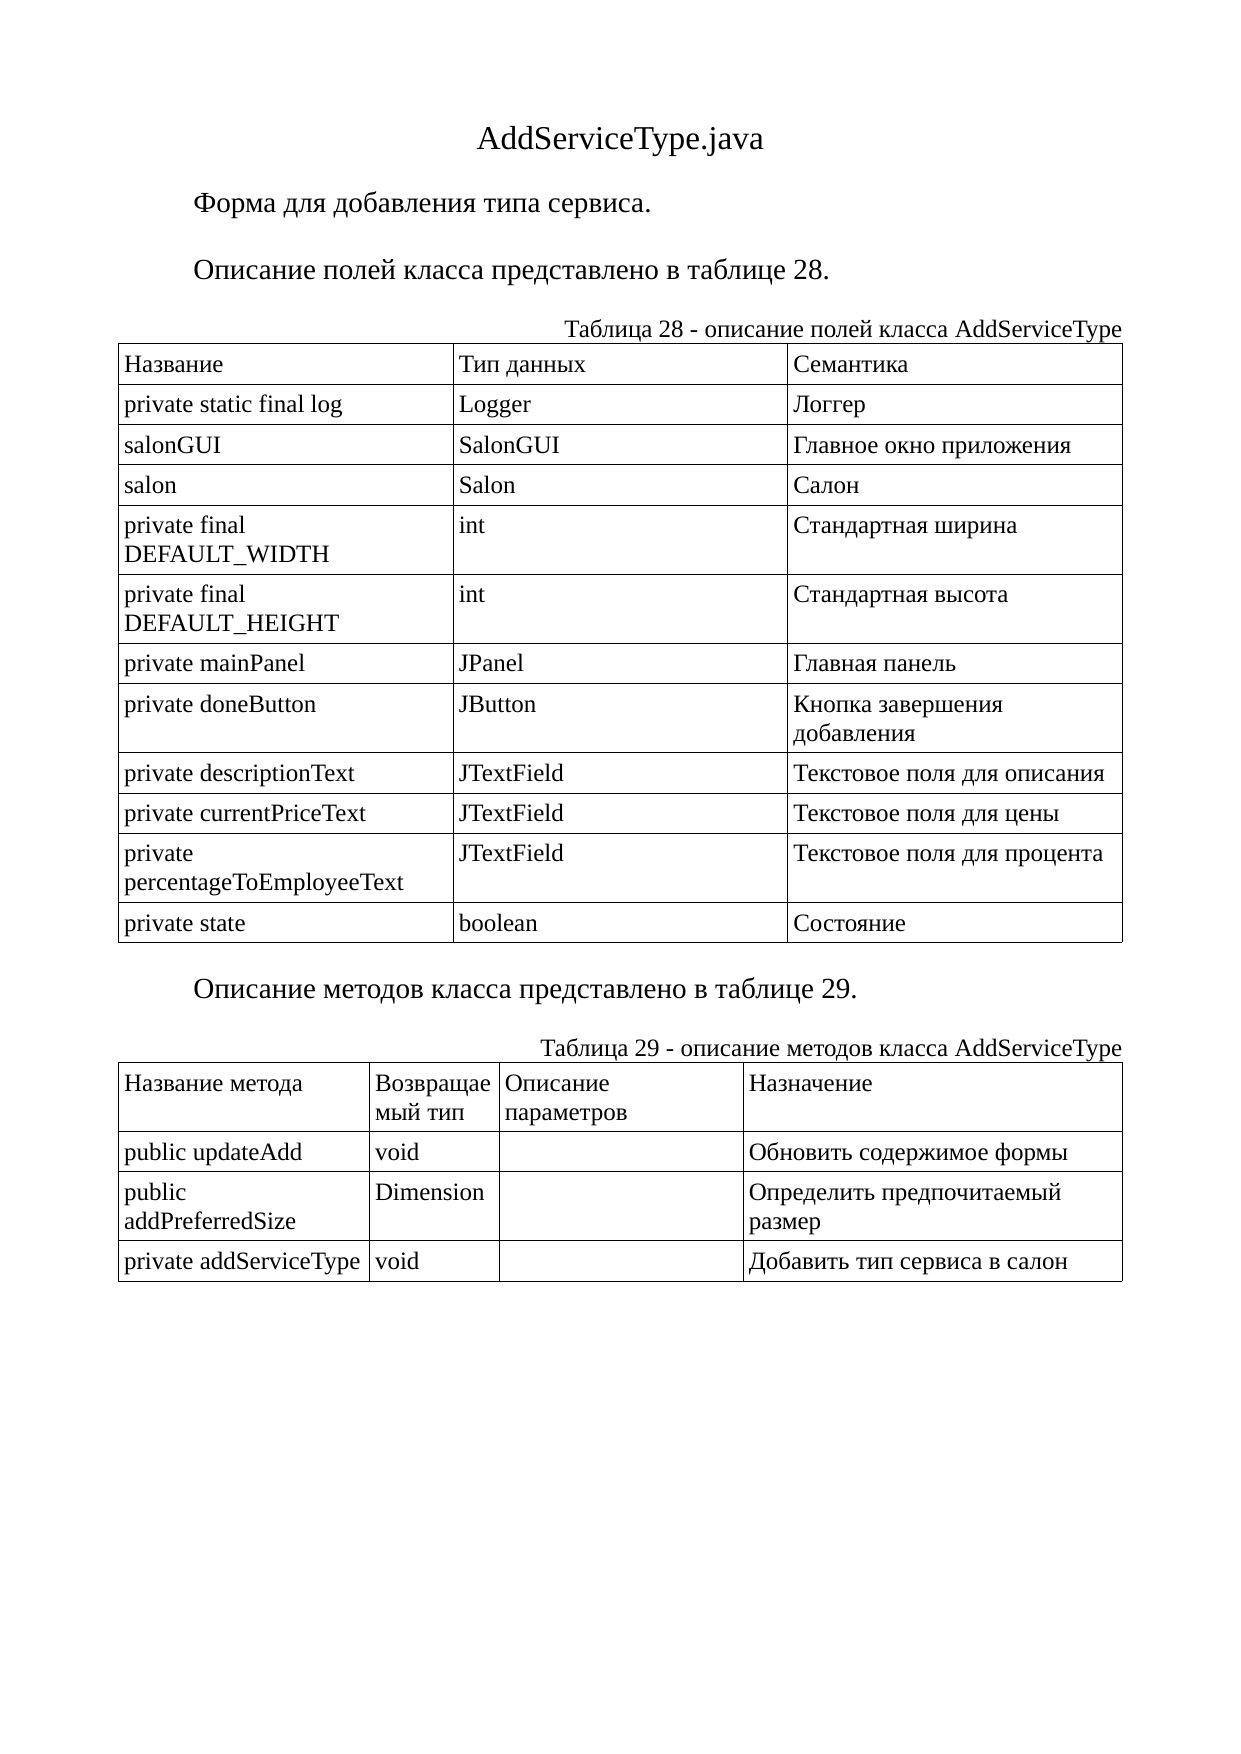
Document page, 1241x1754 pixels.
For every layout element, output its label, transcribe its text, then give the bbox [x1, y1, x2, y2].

text AddServiceType.java [118, 118, 1122, 156]
table_cell Главное окно приложения [788, 425, 1122, 464]
table_cell private currentPriceText [119, 794, 453, 833]
table_cell private final DEFAULT_WIDTH [119, 506, 453, 574]
table_cell Главная панель [788, 644, 1122, 683]
table_cell [500, 1241, 743, 1281]
table_cell Обновить содержимое формы [744, 1132, 1122, 1171]
table_cell int [454, 506, 787, 574]
table_cell JPanel [454, 644, 787, 683]
text Таблица 29 - описание методов класса AddServiceType [118, 1033, 1122, 1062]
table_header Тип данных [454, 344, 787, 384]
text Таблица 28 - описание полей класса AddServiceType [118, 314, 1122, 343]
table_cell Стандартная высота [788, 575, 1122, 643]
table_cell public updateAdd [119, 1132, 369, 1171]
table_cell Добавить тип сервиса в салон [744, 1241, 1122, 1281]
table_cell Dimension [370, 1172, 499, 1240]
table_cell [500, 1132, 743, 1171]
table_cell private mainPanel [119, 644, 453, 683]
table_cell boolean [454, 903, 787, 942]
table_cell Кнопка завершения добавления [788, 684, 1122, 752]
table_cell int [454, 575, 787, 643]
table_header Название [119, 344, 453, 384]
table_cell salon [119, 465, 453, 504]
table_header Возвращаемый тип [370, 1063, 499, 1131]
table_header Название метода [119, 1063, 369, 1131]
table_cell [500, 1172, 743, 1240]
table_cell JTextField [454, 753, 787, 792]
table_cell salonGUI [119, 425, 453, 464]
table_cell private percentageToEmployeeText [119, 834, 453, 902]
table_cell private addServiceType [119, 1241, 369, 1281]
text Форма для добавления типа сервиса. [118, 185, 1122, 219]
text Описание полей класса представлено в таблице 28. [118, 252, 1122, 286]
text Описание методов класса представлено в таблице 29. [118, 971, 1122, 1004]
table_cell Логгер [788, 385, 1122, 424]
table_cell Текстовое поля для процента [788, 834, 1122, 902]
table_cell Салон [788, 465, 1122, 504]
table_cell Salon [454, 465, 787, 504]
table_cell Состояние [788, 903, 1122, 942]
table_cell void [370, 1132, 499, 1171]
table_cell Стандартная ширина [788, 506, 1122, 574]
table_header Описание параметров [500, 1063, 743, 1131]
table_cell public addPreferredSize [119, 1172, 369, 1240]
table_cell SalonGUI [454, 425, 787, 464]
table_header Назначение [744, 1063, 1122, 1131]
table_cell void [370, 1241, 499, 1281]
table_cell Текстовое поля для описания [788, 753, 1122, 792]
table_cell JTextField [454, 834, 787, 902]
table_cell Logger [454, 385, 787, 424]
table_cell private state [119, 903, 453, 942]
table_cell Текстовое поля для цены [788, 794, 1122, 833]
table_cell private descriptionText [119, 753, 453, 792]
table_cell private static final log [119, 385, 453, 424]
table_cell JButton [454, 684, 787, 752]
table_cell JTextField [454, 794, 787, 833]
table_header Семантика [788, 344, 1122, 384]
table_cell private final DEFAULT_HEIGHT [119, 575, 453, 643]
table_cell Определить предпочитаемый размер [744, 1172, 1122, 1240]
table_cell private doneButton [119, 684, 453, 752]
